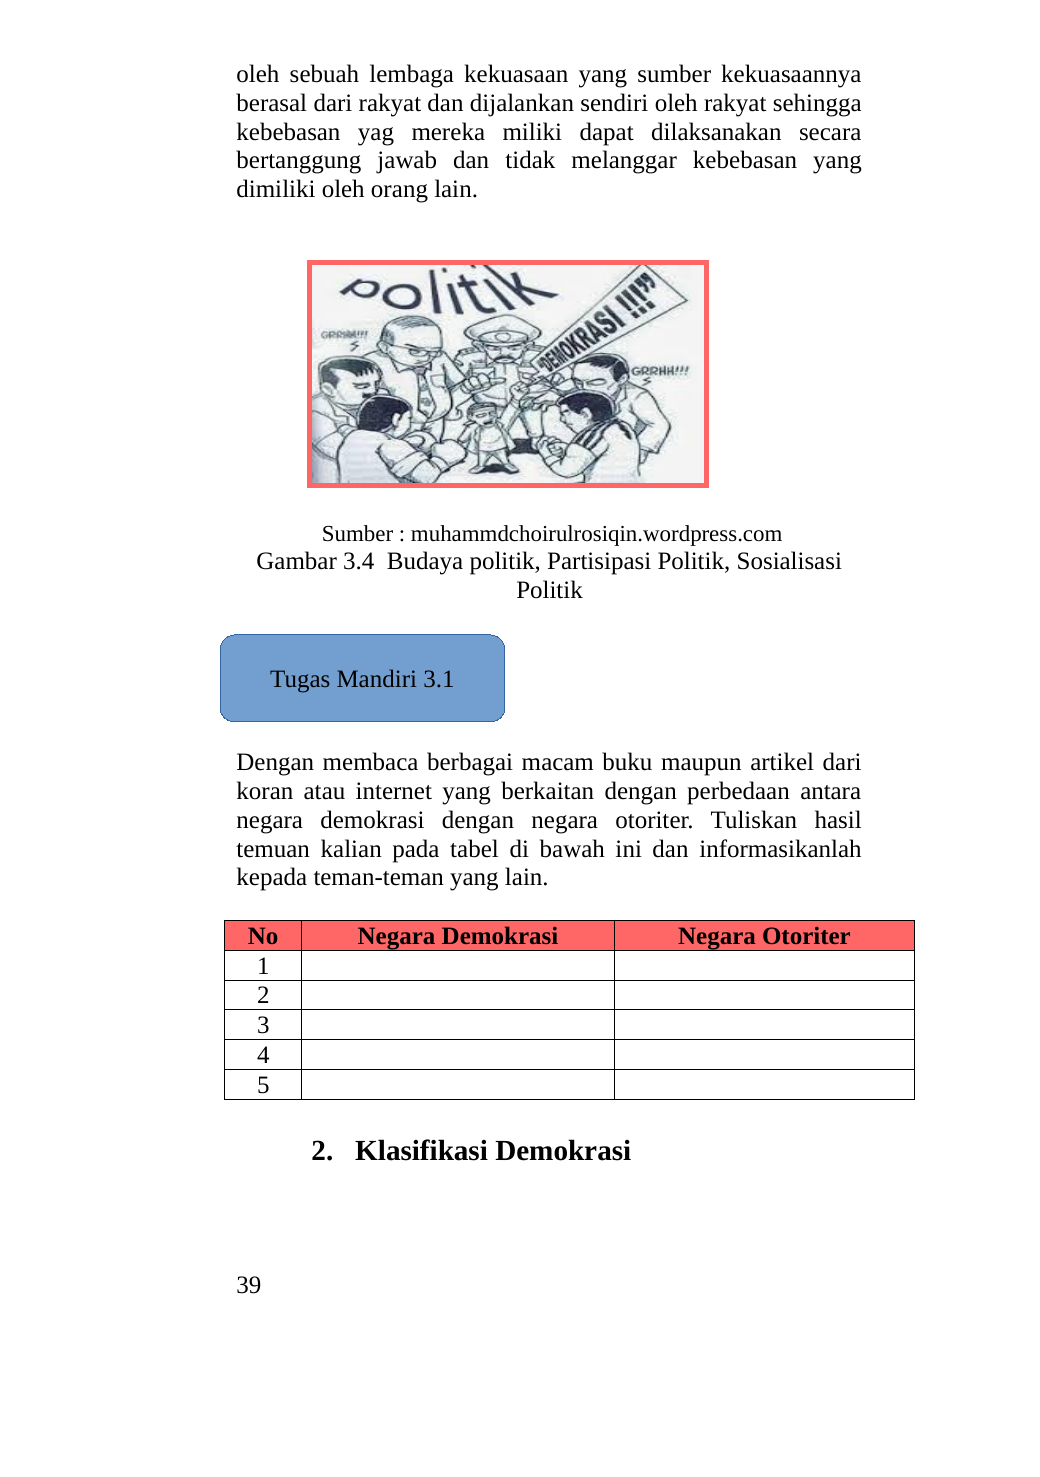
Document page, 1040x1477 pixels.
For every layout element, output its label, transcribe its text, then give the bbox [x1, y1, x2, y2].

table_header Negara Demokrasi [302, 921, 614, 950]
table_cell [615, 1040, 914, 1069]
table_header Negara Otoriter [615, 921, 914, 950]
table_cell [302, 1070, 614, 1099]
table_cell [302, 1040, 614, 1069]
table_cell [302, 981, 614, 1009]
list 2. Klasifikasi Demokrasi [274, 1133, 862, 1167]
picture [312, 265, 704, 483]
table_cell [615, 951, 914, 979]
table_cell 5 [225, 1070, 301, 1099]
text Sumber : muhammdchoirulrosiqin.wordpress.com [236, 520, 862, 546]
text Lakukanlah studi literatur [501, 690, 862, 719]
text Dengan membaca berbagai macam buku maupun artikel dari koran atau internet yang berkaitan dengan perbedaan antara negara demokrasi dengan negara otoriter. Tuliskan hasil temuan kalian pada tabel di bawah ini dan informasikanlah kepada teman-teman yang lain. [236, 747, 862, 891]
table_cell 2 [225, 981, 301, 1009]
table_cell 1 [225, 951, 301, 979]
text Gambar 3.4 Budaya politik, Partisipasi Politik, Sosialisasi Politik [236, 546, 862, 604]
table_header No [225, 921, 301, 950]
table_cell 4 [225, 1040, 301, 1069]
table_cell [302, 951, 614, 979]
table_cell [615, 981, 914, 1009]
text oleh sebuah lembaga kekuasaan yang sumber kekuasaannya berasal dari rakyat dan dijalankan sendiri oleh rakyat sehingga kebebasan yag mereka miliki dapat dilaksanakan secara bertanggung jawab dan tidak melanggar kebebasan yang dimiliki oleh orang lain. [236, 59, 862, 203]
table_cell 3 [225, 1010, 301, 1039]
table_cell [302, 1010, 614, 1039]
table_cell [615, 1070, 914, 1099]
table_cell [615, 1010, 914, 1039]
